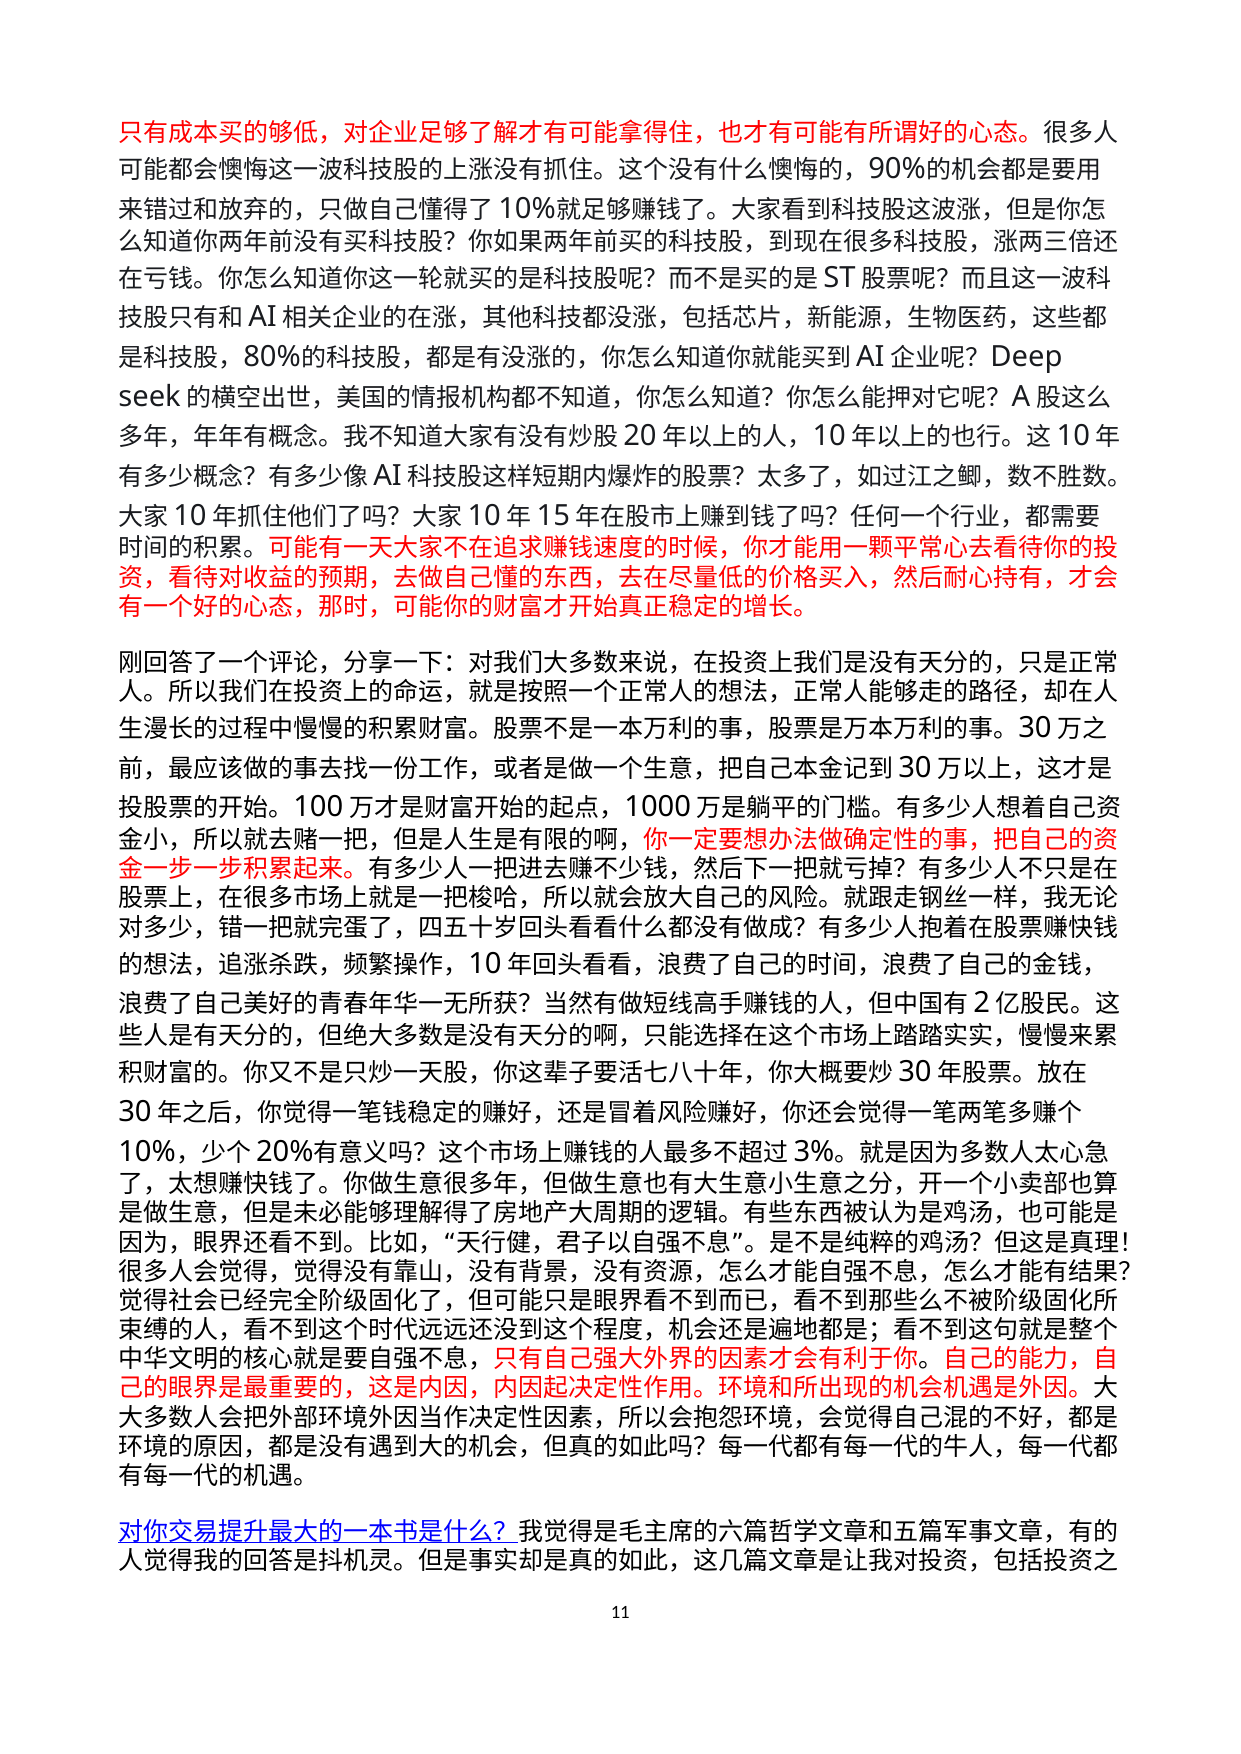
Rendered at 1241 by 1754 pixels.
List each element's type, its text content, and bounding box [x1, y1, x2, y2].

text 刚回答了一个评论，分享一下：对我们大多数来说，在投资上我们是没有天分的，只是正常人。所以我们在投资上的命运，就是按照一个正常人的想法，正常人能够走的路径，却在人生漫长的过程中慢慢的积累财富。股票不是一本万利的事，股票是万本万利的事。30万之前，最应该做的事去找一份工作，或者是做一个生意，把自己本金记到30万以上，这才是投股票的开始。100万才是财富开始的起点，1000万是躺平的门槛。有多少人想着自己资金小，所以就去赌一把，但是人生是有限的啊，你一定要想办法做确定性的事，把自己的资金一步一步积累起来。有多少人一把进去赚不少钱，然后下一把就亏掉？有多少人不只是在股票上，在很多市场上就是一把梭哈，所以就会放大自己的风险。就跟走钢丝一样，我无论对多少，错一把就完蛋了，四五十岁回头看看什么都没有做成？有多少人抱着在股票赚快钱的想法，追涨杀跌，频繁操作，10年回头看看，浪费了自己的时间，浪费了自己的金钱，浪费了自己美好的青春年华一无所获？当然有做短线高手赚钱的人，但中国有2亿股民。这些人是有天分的，但绝大多数是没有天分的啊，只能选择在这个市场上踏踏实实，慢慢来累积财富的。你又不是只炒一天股，你这辈子要活七八十年，你大概要炒30年股票。放在30年之后，你觉得一笔钱稳定的赚好，还是冒着风险赚好，你还会觉得一笔两笔多赚个10%，少个20%有意义吗？这个市场上赚钱的人最多不超过3%。就是因为多数人太心急了，太想赚快钱了。你做生意很多年，但做生意也有大生意小生意之分，开一个小卖部也算是做生意，但是未必能够理解得了房地产大周期的逻辑。有些东西被认为是鸡汤，也可能是因为，眼界还看不到。比如，“天行健，君子以自强不息”。是不是纯粹的鸡汤？但这是真理！很多人会觉得，觉得没有靠山，没有背景，没有资源，怎么才能自强不息，怎么才能有结果？觉得社会已经完全阶级固化了，但可能只是眼界看不到而已，看不到那些么不被阶级固化所束缚的人，看不到这个时代远远还没到这个程度，机会还是遍地都是；看不到这句就是整个中华文明的核心就是要自强不息，只有自己强大外界的因素才会有利于你。自己的能力，自己的眼界是最重要的，这是内因，内因起决定性作用。环境和所出现的机会机遇是外因。大大多数人会把外部环境外因当作决定性因素，所以会抱怨环境，会觉得自己混的不好，都是环境的原因，都是没有遇到大的机会，但真的如此吗？每一代都有每一代的牛人，每一代都有每一代的机遇。 [118, 648, 1122, 1490]
text 对你交易提升最大的一本书是什么？我觉得是毛主席的六篇哲学文章和五篇军事文章，有的人觉得我的回答是抖机灵。但是事实却是真的如此，这几篇文章是让我对投资，包括投资之外的现实世界，能够有更深刻的领悟和提高最重要的两本书。《矛盾论》给了我分析问题和解决问题，一个完整的宏观架构，让我确定了什么是主要矛盾，让我认识到股票的本质是什么，认识到推动股价的最根本主要矛盾是什么，然后抓住这些主要矛盾，忽略次要矛盾，然后等待必然出现的结果出现。在企业的基本面确认，但股价没有实时反应出来的时候，进场耐心等待，等待市场解决股价和业绩相不匹配的这个主要矛盾，耐心等待市场必然出现的拉升，主要矛盾及其主要矛盾的必然解决，在投资市场上就是基本面和价格的巨大偏差，这就是大钱。让我在上涨的时候，知道所有的事情都是波浪式前进螺旋式发展的。知道在高歌猛进的时候，不要过于乐观，调整必然会出现。也让我在市场极度悲观的时候知道，事物的发展自有它的规律，也一定会向它的对立方向转变，不要过于悲观。能够以更平常的心态去看待市场的波动，看待市场的风起云涌，涨涨跌跌。知道事物是永恒发展的，知道事物是普遍联系的，找到影响股价最重要的主要矛盾，就是企业的业绩产生巨大的变化，然后抓住这个主要矛盾，忽视包括政策情绪，包括消息，包括公告，这些的次要矛盾。知道事物是不断的发展的，所以现在没有展现出来的走势，未必在未来不能展现出来，不要以静止的眼光去看待问题。让我理解什么是本质，什么是现象，什么是内容，什么是形式，什么是必然，什么是偶然，什么是现实，什么是可能。另一本毛主席的6篇军事著作，在《矛盾论》哲学的框架体系下，告诉我们具体怎么去打的赢，具体怎么去操作，怎么集中优势兵力打歼灭战，集中资金，怎么完整的思路去操作完一只股票，让自己每一次的投资都拿到结果，壮大自己的力量；怎么在股票进场之前就做详细的研究，进场之后坚持到底；怎么能做到调查不详细不决策，条件不具备不行动；没有对一只股票的基本面完全彻底的研究，之前不做决策，不凭主观意愿和自己的情绪进场；怎么把人的一生二三十年作为一个长久的投资的事情来做，投资是一场漫长的持久战。不为一次两次投资胜利，而沾沾自喜，不为一次两次投资没有获利而沮丧不堪。人生30年，在投资市场很漫长，最终拿到胜利的结果就足够了。把投资作为家庭财产的死生之地，从亡之道，慎之又慎来看待。认真对待每一次交易，不是依靠情绪，不是依靠主观，不是依靠消息来做出自己的投资判断。投资和打仗没有太大的区别，只不过战场上所指挥的是无数的士兵，在投资商场里指挥的是自己的资金。战场上输了会亡国灭种，投资输了，家庭的财富会大幅缩水。 [118, 1517, 1122, 1575]
text 在投资中，心态从来都不是真正的问题，谈谈我对心态的看法。大家在市场上时间长了，总会无法绕过一个词——“心态”。刚好今天和朋友们聊天，就聊到关于心态的问题，写写我的看法。很多新入市的人，会理想化的觉得股票应该是提款机，但实际是股票是老虎机。很多人可能都听过一句话，股市上，“一赚二平七亏”。但是从这些年的经历来看，赚钱的比例远远是没有这么高的。如果把时间拉长来看，拉到10年左右的时间维度来看，股票上大概有3%的人赚钱，7%的人持平，剩下90%的人全部亏损。可能我说的这个数字大家觉得太悲观了，但如果大家有认识在券商的朋友，尤其在券商干过10年以上的朋友，问一下他们，手中的客户经过10年，大概有百分之几的人在赚钱，还有百分之几的人在交易。昨天有个朋友问我，他看上了两只股票，觉得还不错，问我能不能买。两只科技股票，短期都已经涨了差不多三倍了。我说你准备好亏1/3没？或者有资金腰斩的准备没？他说他觉得这个买上就会涨，我说，你为什么会这样觉得呢？他说发展科技肯定是国家的方向，将来肯定会大涨的。这个观点是没错的，科技肯定是国家发展的方向，也是人类文明进步的最重要的力量。但是一只股票作为投资品，它根植于企业，但和企业的价值又不是事实相配的有可能企业目前的价值是10块钱，但是股价已经涨到了20块钱，在这个时候股价就有可能从20块钱回调到10块钱，未来这个企业的价值有可能到20块钱，然后这个股票再从10块钱再涨到20块钱。那这个时候在之前20买的人到10块钱就要承担很长时间内资金有可能浮亏50%的风险，在这种过程中，内心巨大的压力是否能让你熬得下去，一直熬到重获利的为止。买的足够低，买入就要赚钱，哪怕买入之后会忍受长期低位的波动，但是一定不能亏大钱。亏大钱之后的市场反应过来涨到你的成本，这个时候不亏钱了，你第一反应就是把它卖掉。买的低永远是投资非常非常非常（这里3个非常）重要的事情，只有买到足够低才是后面一切操作的基础。很多人说自己买了股票，越买越跌，越跌越买，最后大亏。那是因为很多人只看了股票的价格，而没有去意识到自己买的企业究竟值不值那个钱。投资最重要的是你要知道自己买的什么，你买的不是彩票，起码基本面优秀企业有价值才能越跌越加仓。而很多人只是因为跌了就加仓，如果你买的东西，只值1块钱，结果你的10块钱就开始买，7块钱开始加仓，5块钱继续加仓，那这又有什么用呢？最终大概有可能他会跌破1块钱，你就会觉得自己越跌越买的方式错了。其实不是，最重要的是你开始进入的方式就已经错了，你首先要对你自己所买的标地有一个估值，在估值打5折（一半）的时候，然后这个时候才值得进场，然后才能越低越加。这个市场上只有10%的人，可能能看一下公司的基本面和财报。有90%的人，炒10年股都没有看过一份完整公司的年报，没有看一次公司的三份财务报表。假如你对一个事情既不了解，也不去研究，甚至没有一个基本的认识，那怎么能够在这件事上赚钱呢？不亏才不正常。就像我这个朋友，问我能不能追科技一样。说这是国家未来的方向，肯定会大涨的。我说科技当然是未来发展的方向，但短期已经涨两三倍了，他有可能给你腰斩之后，然后再涨，腰斩之后你扛得住？尤其问的还是两个民营企业，并且整个业绩不是太好。民企一般如果出现业务大幅亏损，我觉得就是非常严重的信号，因为这个亏损对民营企业来说就有可能财务要出问题，一年亏掉的钱几年都赚不回来，就极其容易造成资金链断裂，但是为了保住上市公司就有可能财务作假。我的能力有限，没有办法去区分每一个作假的民企，所以我用了一个简单粗暴的方式，就是一家都不买。我连省国资委以下子公司都不买。而且即使买国企，买央企，要买自己能看得懂的。我只对商品懂一点，所以我尽量只做商品类的这种情况。市场上99%的股票我都是不懂的，99%的行业我都是不理解的，不理解怎么办？不懂怎么办？全部放弃！只做自己懂的！97家央企，一共330家上市公司，我有4/5都看不懂，看不懂怎么办呢？我就不去买。大家在股票十年沉浮，也许就能理解放弃的价值了。可能在股票市场20年，可能才能知道，弱水三千，只取一瓢饮是多么重要的智慧。可能才能理解巴菲特为什么一辈子只做吃吃喝喝。这画的一个很窄的能力圈了。买在安全的边际，买在极低的价格永远比一笔两笔赚的多赚得快，重要太多了。比如这三年，整体不亏钱，已经战胜市场了，90%的人了。不管是股票还是实业，基本都是如此。这两年国家转型，全球经济剧烈震荡，世界到处打仗不太平，扔钱太容易了。大家都想赚快钱，都想每年就赚几倍。而不愿慢慢变富，不愿让自己在一个合理的范围内，让资金稳定的增长。当然这个很正常，我刚入行的时候，也觉得巴菲特百分之二十几的收益，不过如此。在这个行业15年之后，我才知道能够长期以这个速度赚钱，这个数据有多么恐怖。我大概用了10年时间，才理解在市场上不做什么，比要做什么重要的多。以前两市有三千七八百的股票，我一半以上都买过。那个时候我还太年轻，还没有意识到自己已经过分的高估自己的能力，人一辈子怎么可能懂这么多东西？怎么可能懂这么多行业？既然不可能所有行业都懂，哪凭什么每一个行业，每一只股票都想要赚到钱？后来回想才知道，那个时候其实我赚的所有的钱，都只是运气而已，还有一点点的小聪明。我们给这个逻辑做一个简单的推论：一是一个人不可能懂所有东西。二是在不懂的东西上又不可能下重注，赚大钱。那推出来的结果就是，你不可能在所有的交易上都下重注赚大钱。很多人觉得自己投资最重要的问题是心态不好，买过那么多股票都没有拿住，后来这些股票涨得都很好，如果当时拿住就觉得自己会赚很多钱一样。为什么拿不住呢？可能有人觉得，是内心境界还是没到。有人觉得是，认知不够，但是在我看来，和境界什么的没关系。你如果不知道自己买的东西究竟值多少钱，每天都在猜测当中，不可能有什么境界的。所有最根本的原因，就是不懂！给我一个科技股，我也会睡不着觉，因为我不知道它究竟是多少钱，我也不知道它会不会跌50%，我也不知道它会不会退市，我也不知道它赚钱的主要逻辑，更不可能深刻的去理解他的护城河是什么？我也不可能有好心态，也不可能拿住，就是因为我不懂。好多人觉得炒股炒个心态。但你要每天对你所投资的东西处于完全的盲区，就跟盲人骑瞎马，夜半临深渊一样，怎么可能有好心态？心态，在投资中从来就不是一个问题。好心态是一个结果。比如某一只商品类的企业，一年能赚10亿，现在市值才六七十亿，六七倍估值，你敢加仓吗？你敢把它全部买下来吗？对我来说我当然敢。而在这个过程中，根本不会纠结有什么心态的问题，只需要关注最主要的东西，就是值不值？比如拿一只股票作个例子，海南橡胶跌到3块78的时候，整个市值不到200亿，他拥有海南差不多20%的土地储备，自己拥有480万亩地，在海外拥有400万亩地，还拥有这些地上大概8,000万棵橡胶树。就是海南橡胶没有上市，这些东西值不值200亿？你有200亿，敢不敢把这个公司全部买下来，买这880万亩地？买个8000棵橡胶树？这才是心态的根本。中石油跌到4块3毛钱的时候，净资产有13000亿，整个股市的市值只有8000亿，每年还能赚800亿。给你8000亿值不值得把整个中石油全买下来？这才是心态，这才是投资，你进场的时候，就知道自己一定是对的。中石油当然不会愿意全部卖给你，那么100万拿一百万分之，也就是10万的中石油的股票，在4块30的时候，在a股市场上愿意卖给你，但很多人也不愿去买啊。既然敢把它都买下来，那为什么到十万分之一的股份的时候，就不敢买了呢？最重要是根本不知道买的时候这个企业值多少钱？怎么可能有好心态。而很多人说越跌越加仓，亏的越多。价值投资，是用5毛钱的价格，买了价值一块钱的东西。但现在你有可能是，花了两块钱去买一块钱的东西，即使两块钱腰斩掉到一块钱，要不过只是才到物有所值的程度，再跌一半，可能才到物超所值，值得买的价格。但很多人却会埋怨，又要埋怨越买越跌，其实主要问题是买的太高了。降低自己的收益预期，把投资看作一个真正的生意，看作一个真正的项目，以两年甚至三四年去赚一倍的想法，去买卖一只股票。这样每年的收益都还在20%多，已经非常非常高了。然后买自己真正懂的东西。这两点是心态最根本的来源。两三年赚一倍，对我来说都太多了，我觉得我正常做一个生意，4至5年净资产翻一倍，就已经很好了。即使更慢一些，能够稳定的赚钱，慢一点，我觉得是很值得的。把赚钱的欲望慢下来，你就不会急于去找那么多的机会，不会急于求成。即使资产4年能翻一倍，20年的时间就是翻64倍，即使打个折30倍是有的。有几个人在股市上能用20年的时间把100万做到3000万？很多人只看到那些做短线起来的人，而没有看到那些做起来的人，可能就是万分之一的人，会觉得自己也是那万分之一的水平。但其实我们大多数都是平凡的不能再平凡的人，积累财富的方式就是稳定住，慢慢来。就不说股票了，在现实生活中，大家看看自己周围的人有几个人，20年的时间能从100万，能拿到3000万的结果？也是凤毛麟角。这还是4年翻一倍，但对很多人来说，4年翻一倍，赚钱太慢了。大家想着来股票市场是赚一块钱的，是想一年赚个三五倍的。这个赚快钱的想法就会让大家忽视风险，会放大自己的欲望，会进入那些很高风险的标的，一旦错了，很可能很多年的财富就灰飞烟灭了。很多时候大家投资的时候只考虑买入这支股票，赚钱了会怎样？但是我觉得在投资中首先要考虑的问题是我在这个价位进去，腰斩了会怎么样？我能最大亏多少钱？亏的这个钱，我能不能承受得了？只有成本买的够低，对企业足够了解才有可能拿得住，也才有可能有所谓好的心态。很多人可能都会懊悔这一波科技股的上涨没有抓住。这个没有什么懊悔的，90%的机会都是要用来错过和放弃的，只做自己懂得了10%就足够赚钱了。大家看到科技股这波涨，但是你怎么知道你两年前没有买科技股？你如果两年前买的科技股，到现在很多科技股，涨两三倍还在亏钱。你怎么知道你这一轮就买的是科技股呢？而不是买的是ST股票呢？而且这一波科技股只有和AI相关企业的在涨，其他科技都没涨，包括芯片，新能源，生物医药，这些都是科技股，80%的科技股，都是有没涨的，你怎么知道你就能买到AI企业呢？Deep seek的横空出世，美国的情报机构都不知道，你怎么知道？你怎么能押对它呢？A股这么多年，年年有概念。我不知道大家有没有炒股20年以上的人，10年以上的也行。这10年有多少概念？有多少像AI科技股这样短期内爆炸的股票？太多了，如过江之鲫，数不胜数。大家10年抓住他们了吗？大家10年15年在股市上赚到钱了吗？任何一个行业，都需要时间的积累。可能有一天大家不在追求赚钱速度的时候，你才能用一颗平常心去看待你的投资，看待对收益的预期，去做自己懂的东西，去在尽量低的价格买入，然后耐心持有，才会有一个好的心态，那时，可能你的财富才开始真正稳定的增长。 [118, 118, 1122, 621]
